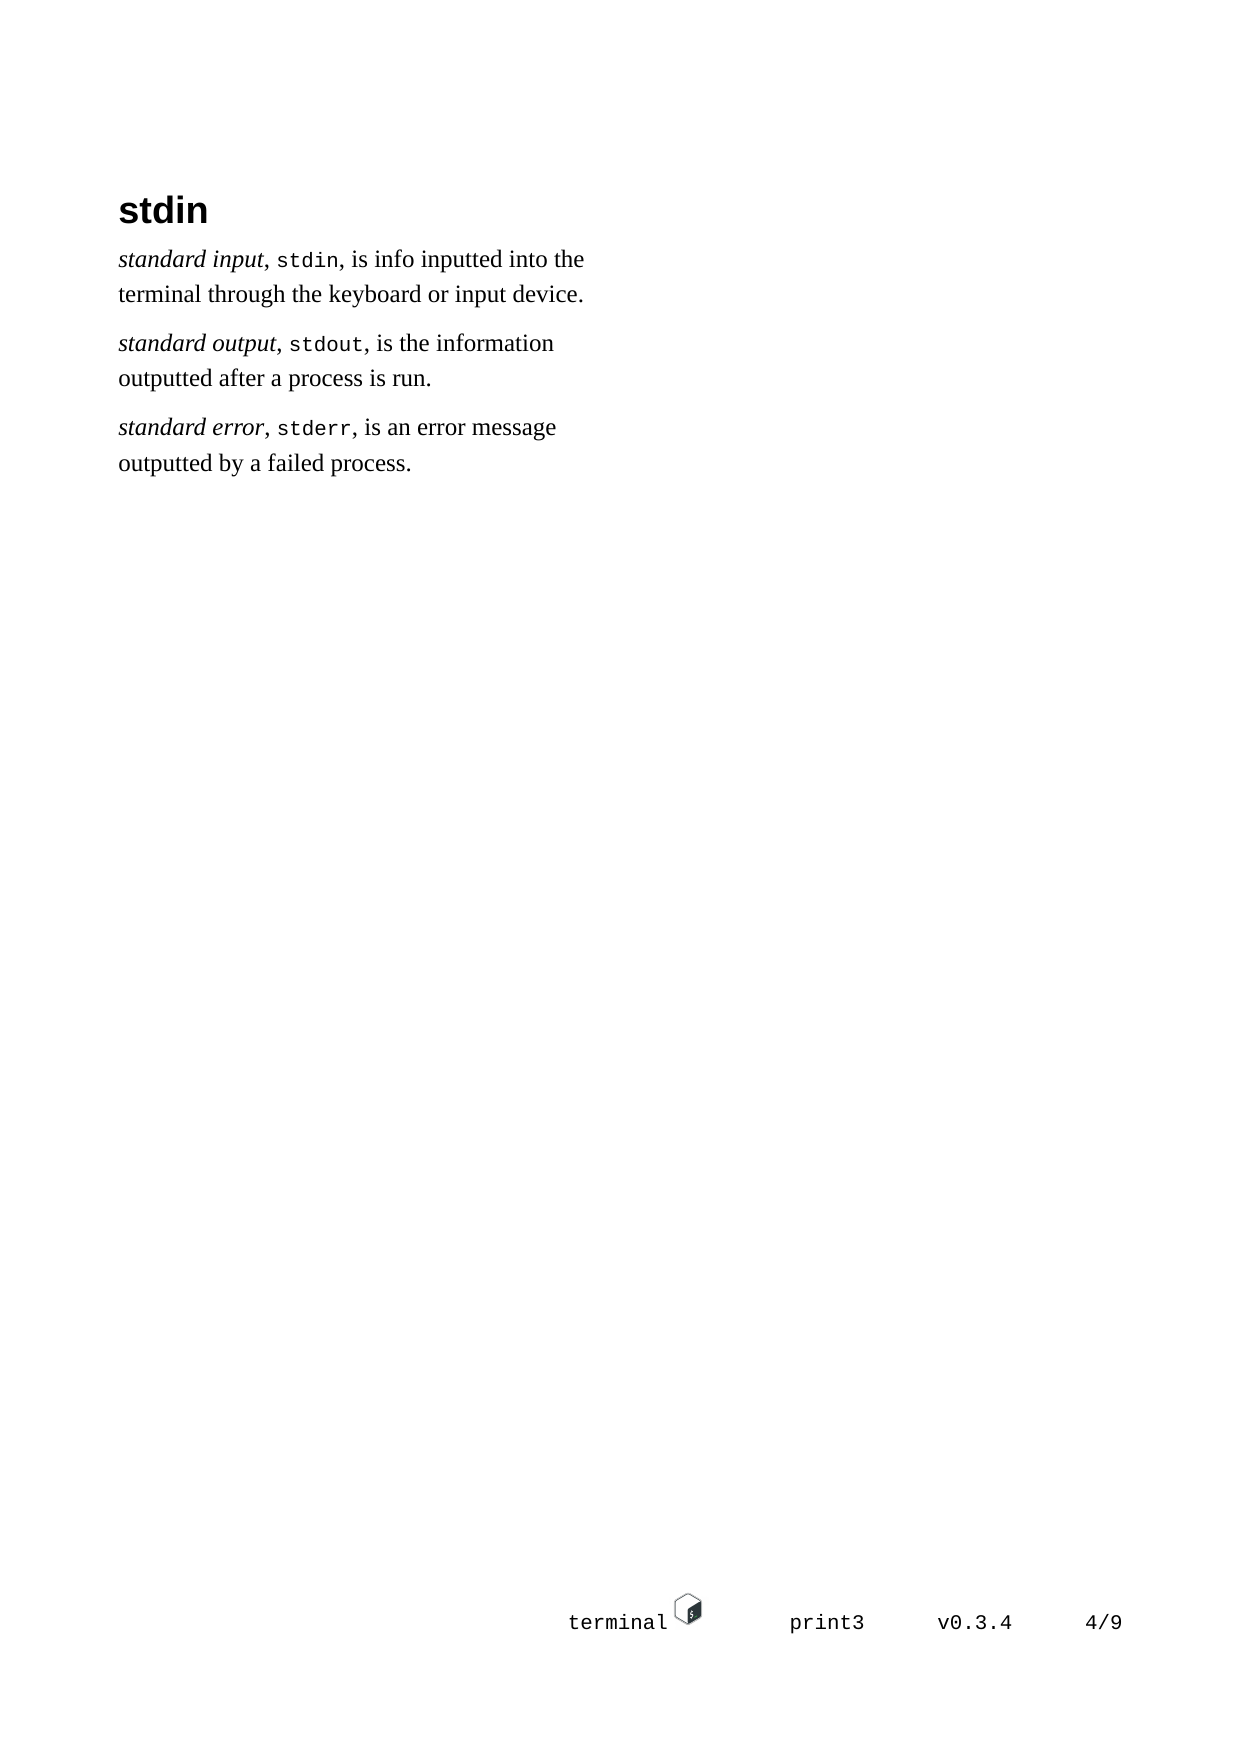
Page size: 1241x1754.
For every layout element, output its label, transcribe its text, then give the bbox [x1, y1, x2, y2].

picture [667, 1588, 709, 1630]
subtitle stdin [118, 187, 591, 231]
text standard output, stdout, is the information outputted after a process is run. [118, 328, 591, 392]
text standard input, stdin, is info inputted into the terminal through the keyboard or input device. [118, 244, 591, 308]
text standard error, stderr, is an error message outputted by a failed process. [118, 412, 591, 476]
